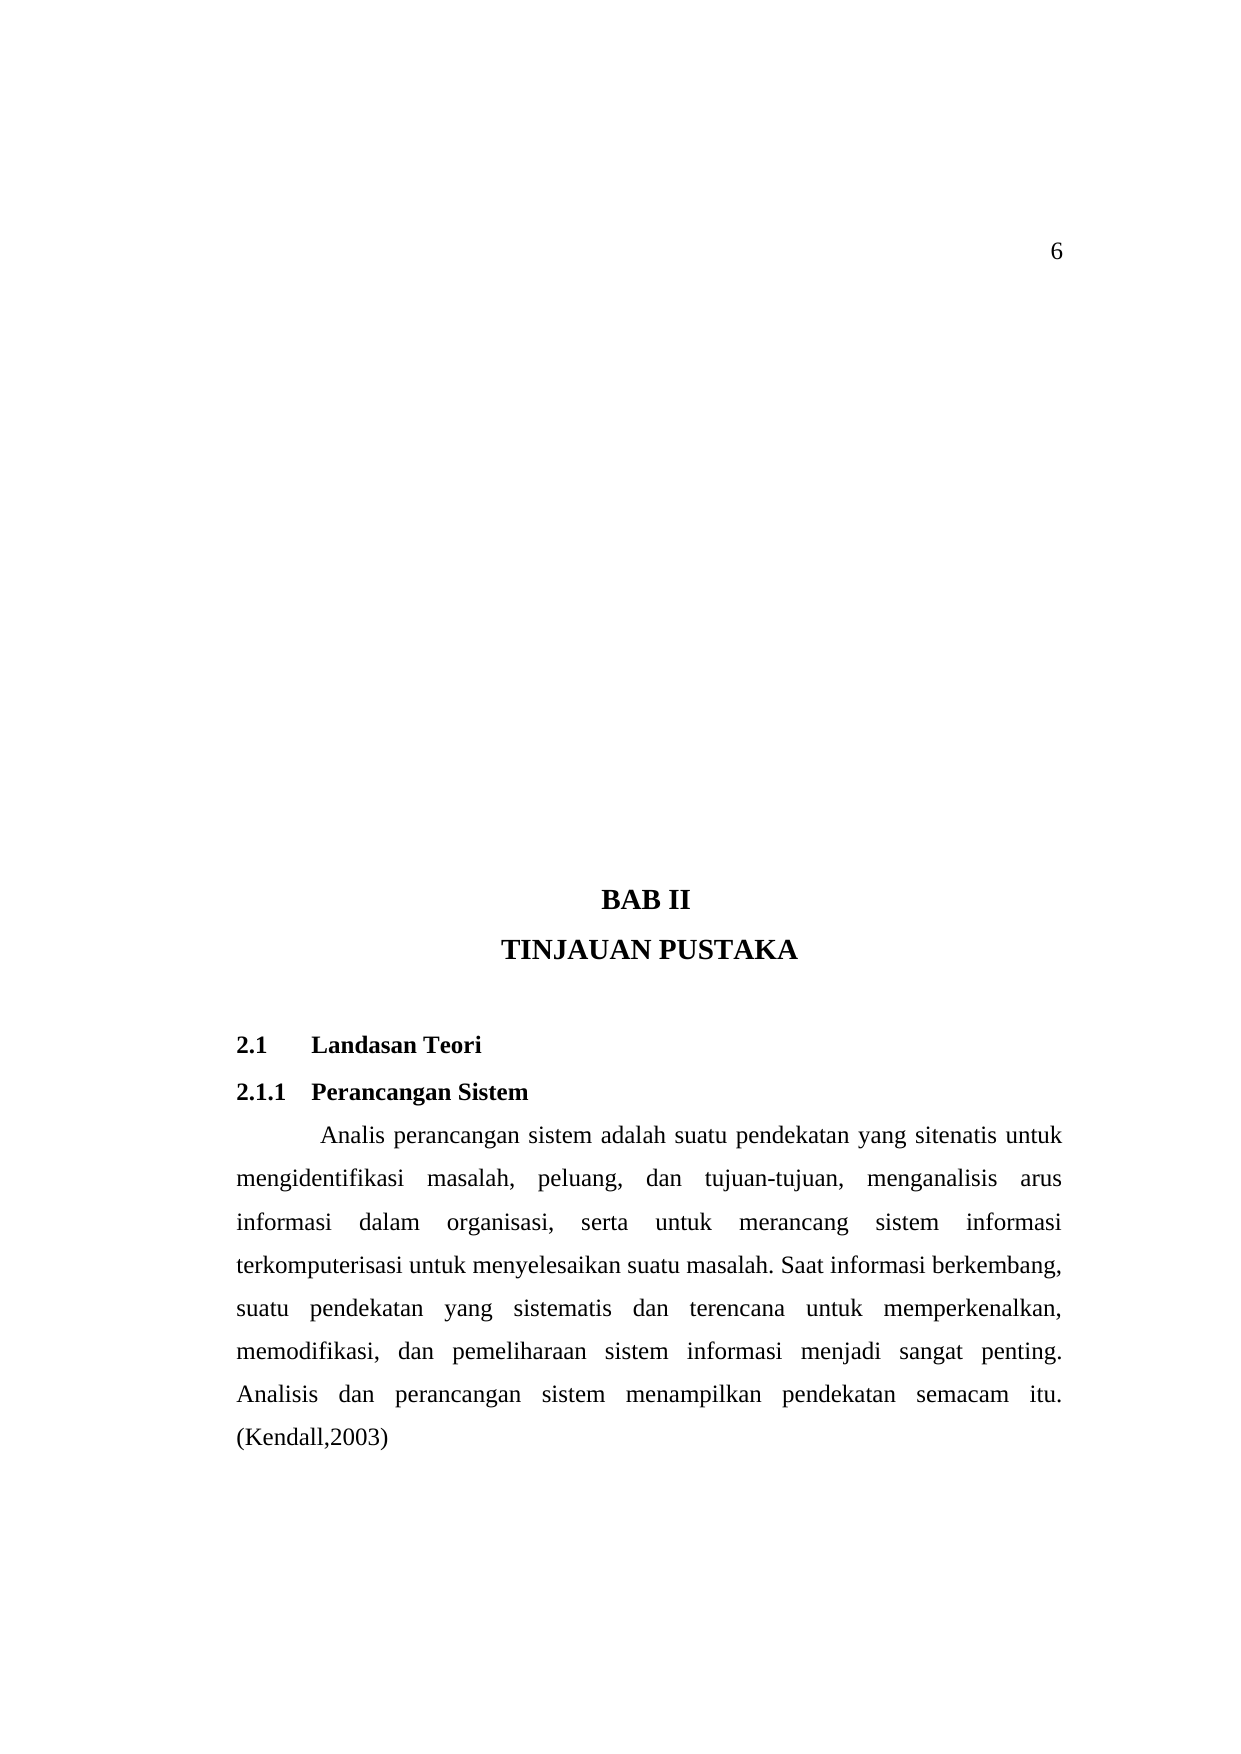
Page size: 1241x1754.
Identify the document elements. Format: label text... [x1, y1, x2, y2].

subtitle BAB II TINJAUAN PUSTAKA [236, 882, 1063, 966]
subtitle 2.1.1 Perancangan Sistem [236, 1077, 1063, 1106]
text Analis perancangan sistem adalah suatu pendekatan yang sitenatis untuk mengidentifikasi masalah, peluang, dan tujuan-tujuan, menganalisis arus informasi dalam organisasi, serta untuk merancang sistem informasi terkomputerisasi untuk menyelesaikan suatu masalah. Saat informasi berkembang, suatu pendekatan yang sistematis dan terencana untuk memperkenalkan, memodifikasi, dan pemeliharaan sistem informasi menjadi sangat penting. Analisis dan perancangan sistem menampilkan pendekatan semacam itu. (Kendall,2003) [236, 1120, 1063, 1451]
subtitle 2.1 Landasan Teori [236, 1030, 1063, 1059]
